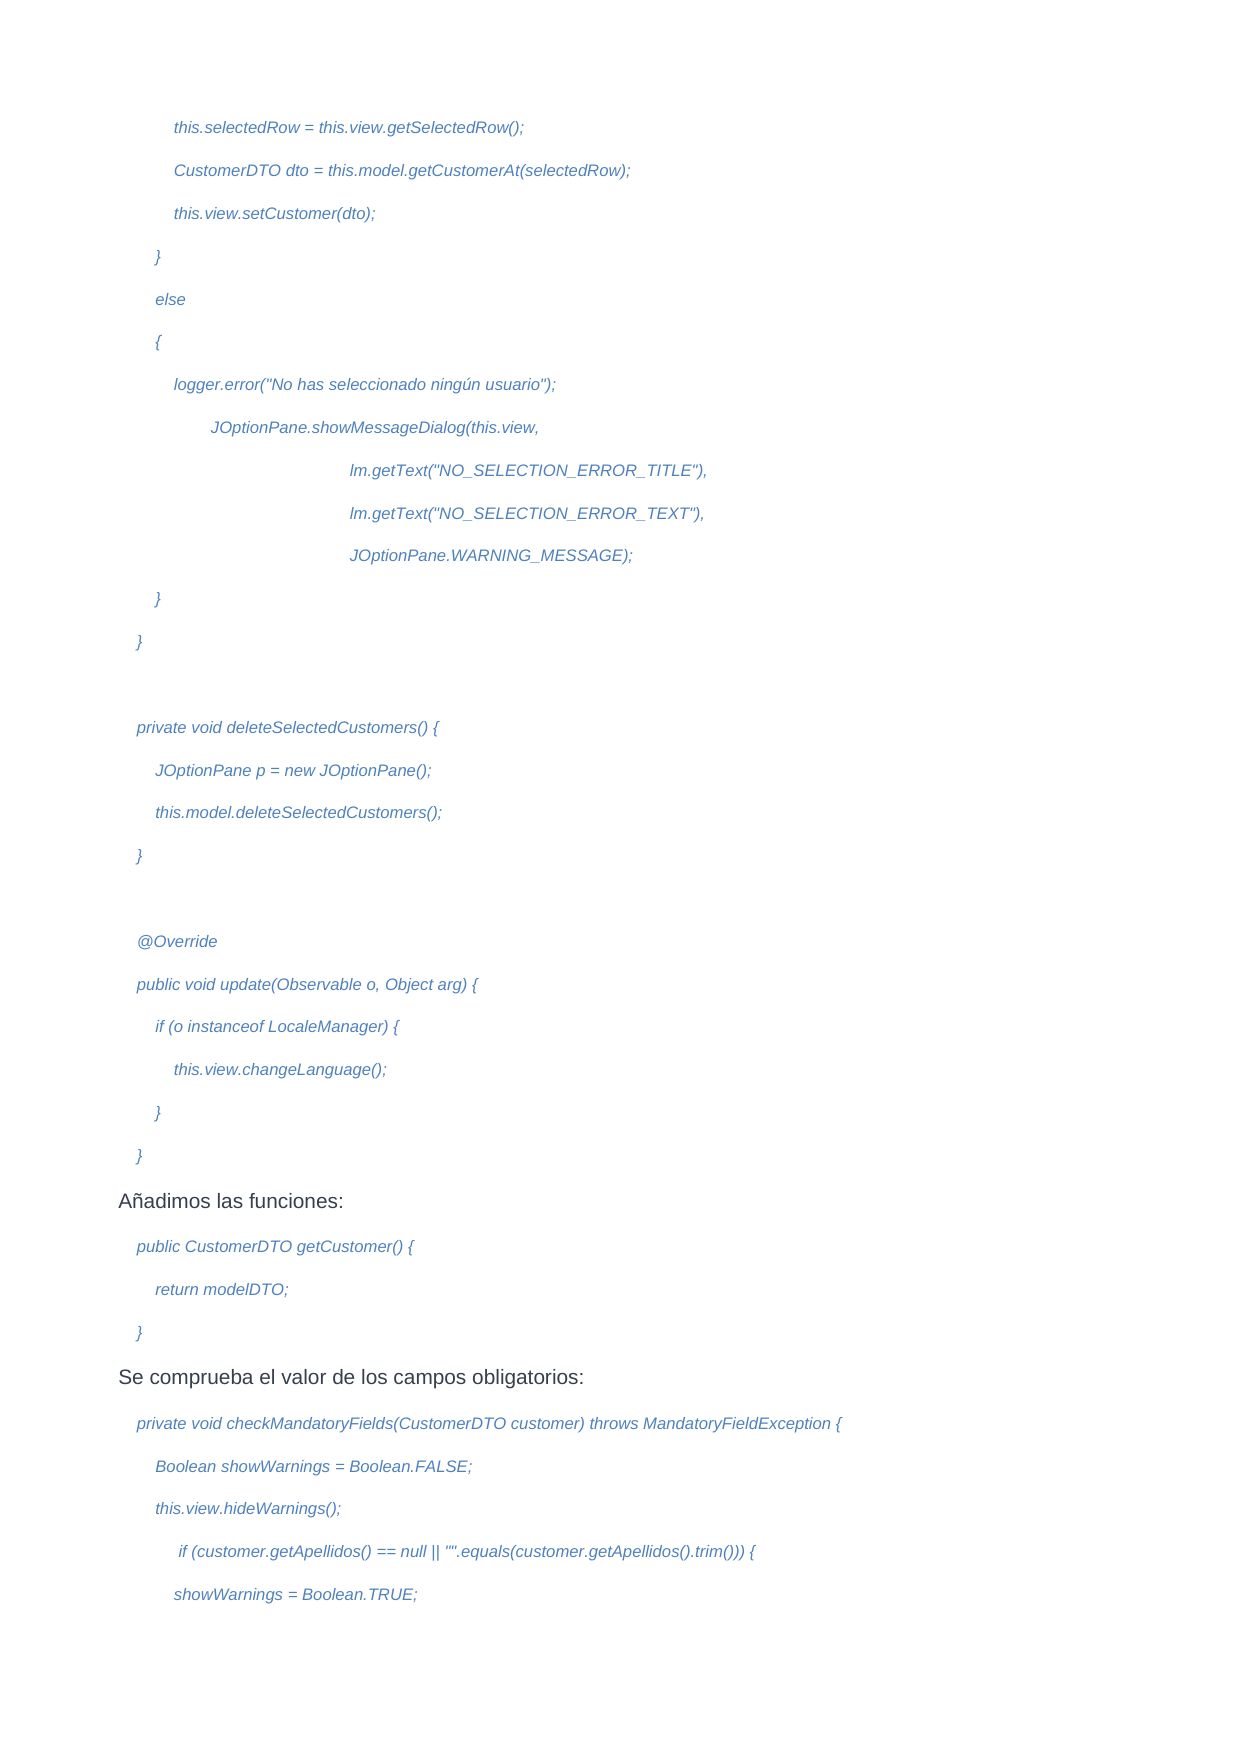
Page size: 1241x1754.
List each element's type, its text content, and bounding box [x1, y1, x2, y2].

text } [118, 589, 1122, 608]
text } [118, 846, 1122, 865]
text JOptionPane.WARNING_MESSAGE); [118, 546, 1122, 565]
text } [118, 1103, 1122, 1122]
text showWarnings = Boolean.TRUE; [118, 1585, 1122, 1604]
text public CustomerDTO getCustomer() { [118, 1237, 1122, 1256]
text if (customer.getApellidos() == null || "".equals(customer.getApellidos().trim())) { [118, 1542, 1122, 1561]
text Añadimos las funciones: [118, 1188, 1122, 1212]
text { [118, 332, 1122, 351]
text Se comprueba el valor de los campos obligatorios: [118, 1365, 1122, 1389]
text @Override [118, 932, 1122, 951]
text this.model.deleteSelectedCustomers(); [118, 803, 1122, 822]
text else [118, 289, 1122, 308]
text private void checkMandatoryFields(CustomerDTO customer) throws MandatoryFieldException { [118, 1413, 1122, 1433]
text JOptionPane p = new JOptionPane(); [118, 760, 1122, 779]
text } [118, 1322, 1122, 1342]
text CustomerDTO dto = this.model.getCustomerAt(selectedRow); [118, 161, 1122, 180]
text } [118, 247, 1122, 266]
text this.view.hideWarnings(); [118, 1499, 1122, 1518]
text lm.getText("NO_SELECTION_ERROR_TEXT"), [118, 503, 1122, 523]
text } [118, 632, 1122, 651]
text private void deleteSelectedCustomers() { [118, 717, 1122, 737]
text this.view.changeLanguage(); [118, 1060, 1122, 1079]
text lm.getText("NO_SELECTION_ERROR_TITLE"), [118, 461, 1122, 480]
text if (o instanceof LocaleManager) { [118, 1017, 1122, 1036]
text this.view.setCustomer(dto); [118, 204, 1122, 223]
text } [118, 1146, 1122, 1165]
text JOptionPane.showMessageDialog(this.view, [118, 418, 1122, 437]
text this.selectedRow = this.view.getSelectedRow(); [118, 118, 1122, 137]
text public void update(Observable o, Object arg) { [118, 974, 1122, 993]
text Boolean showWarnings = Boolean.FALSE; [118, 1456, 1122, 1476]
text return modelDTO; [118, 1279, 1122, 1299]
text logger.error("No has seleccionado ningún usuario"); [118, 375, 1122, 394]
